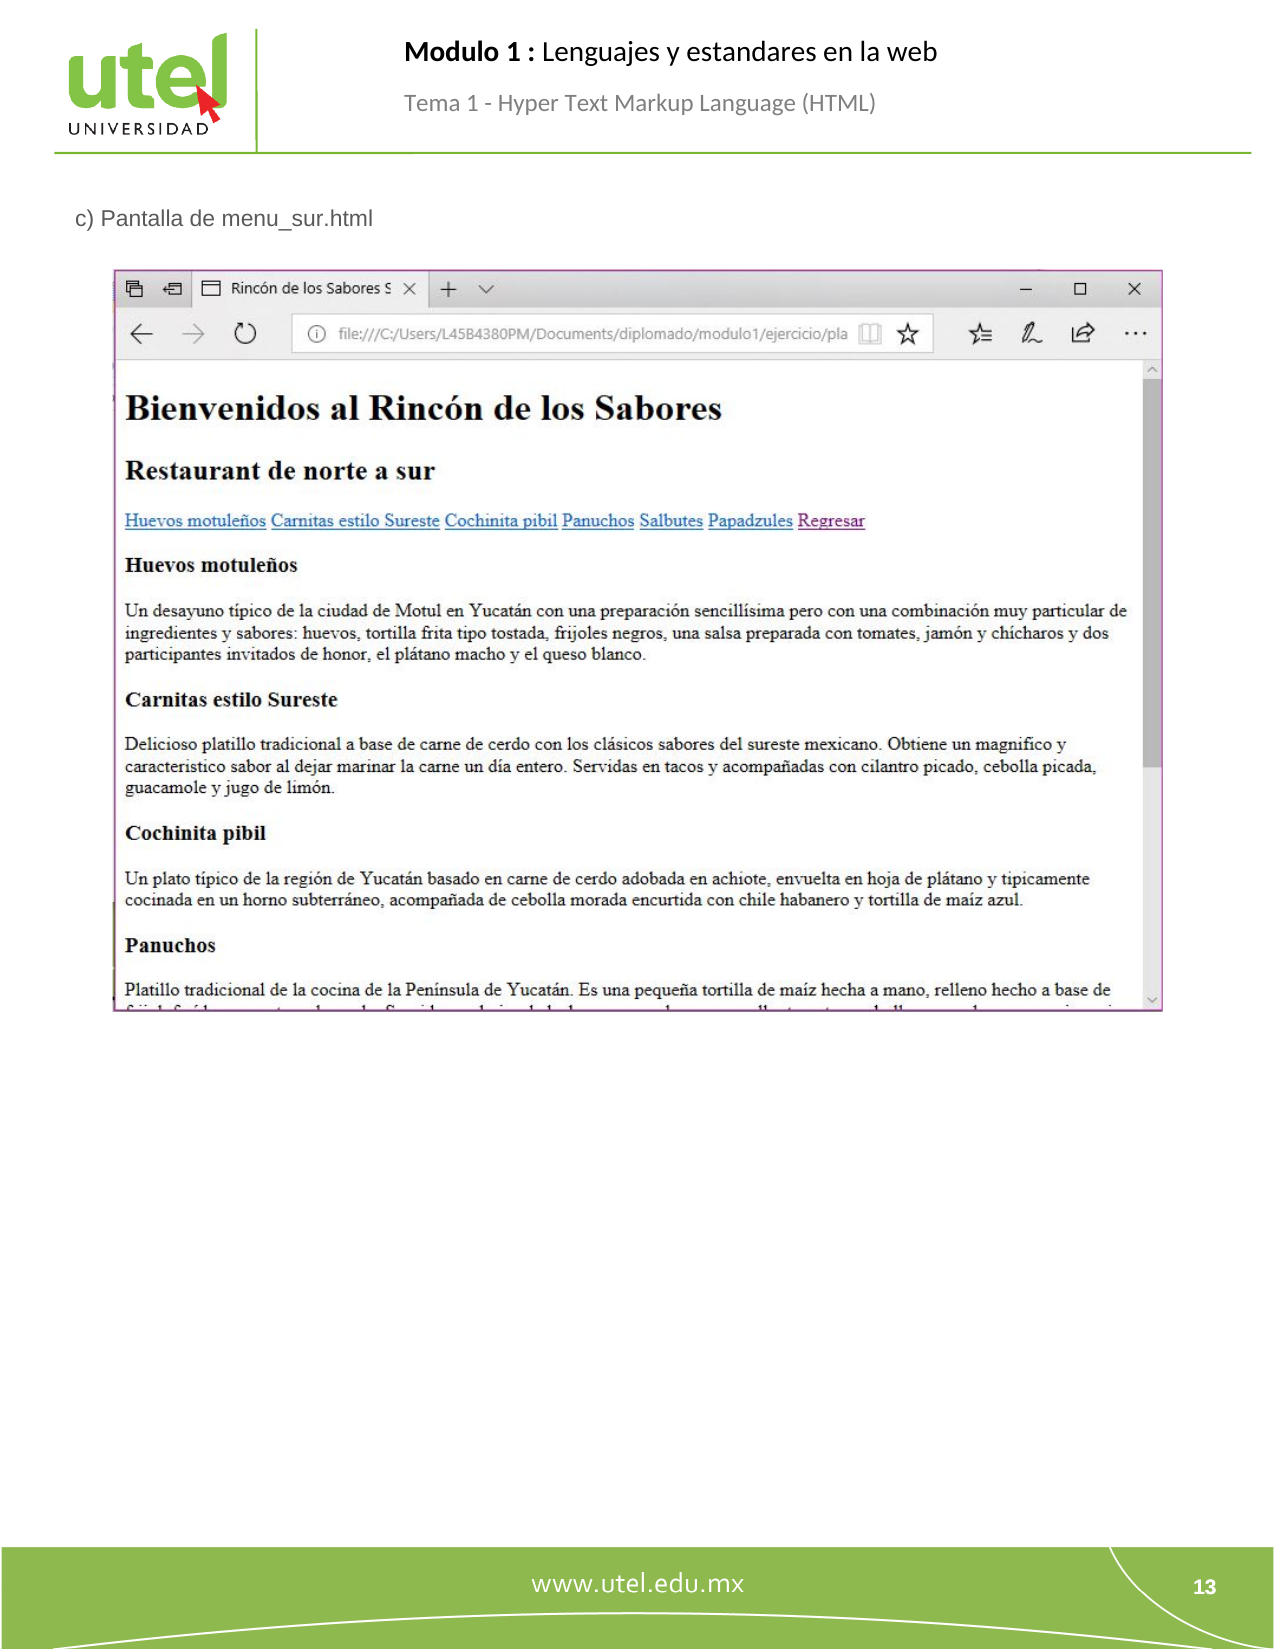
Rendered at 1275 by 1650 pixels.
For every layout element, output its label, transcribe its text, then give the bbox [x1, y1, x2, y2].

text c) Pantalla de menu_sur.html [75, 205, 1200, 231]
picture [1, 1534, 1274, 1649]
picture [112, 269, 1163, 1012]
picture [67, 23, 228, 144]
